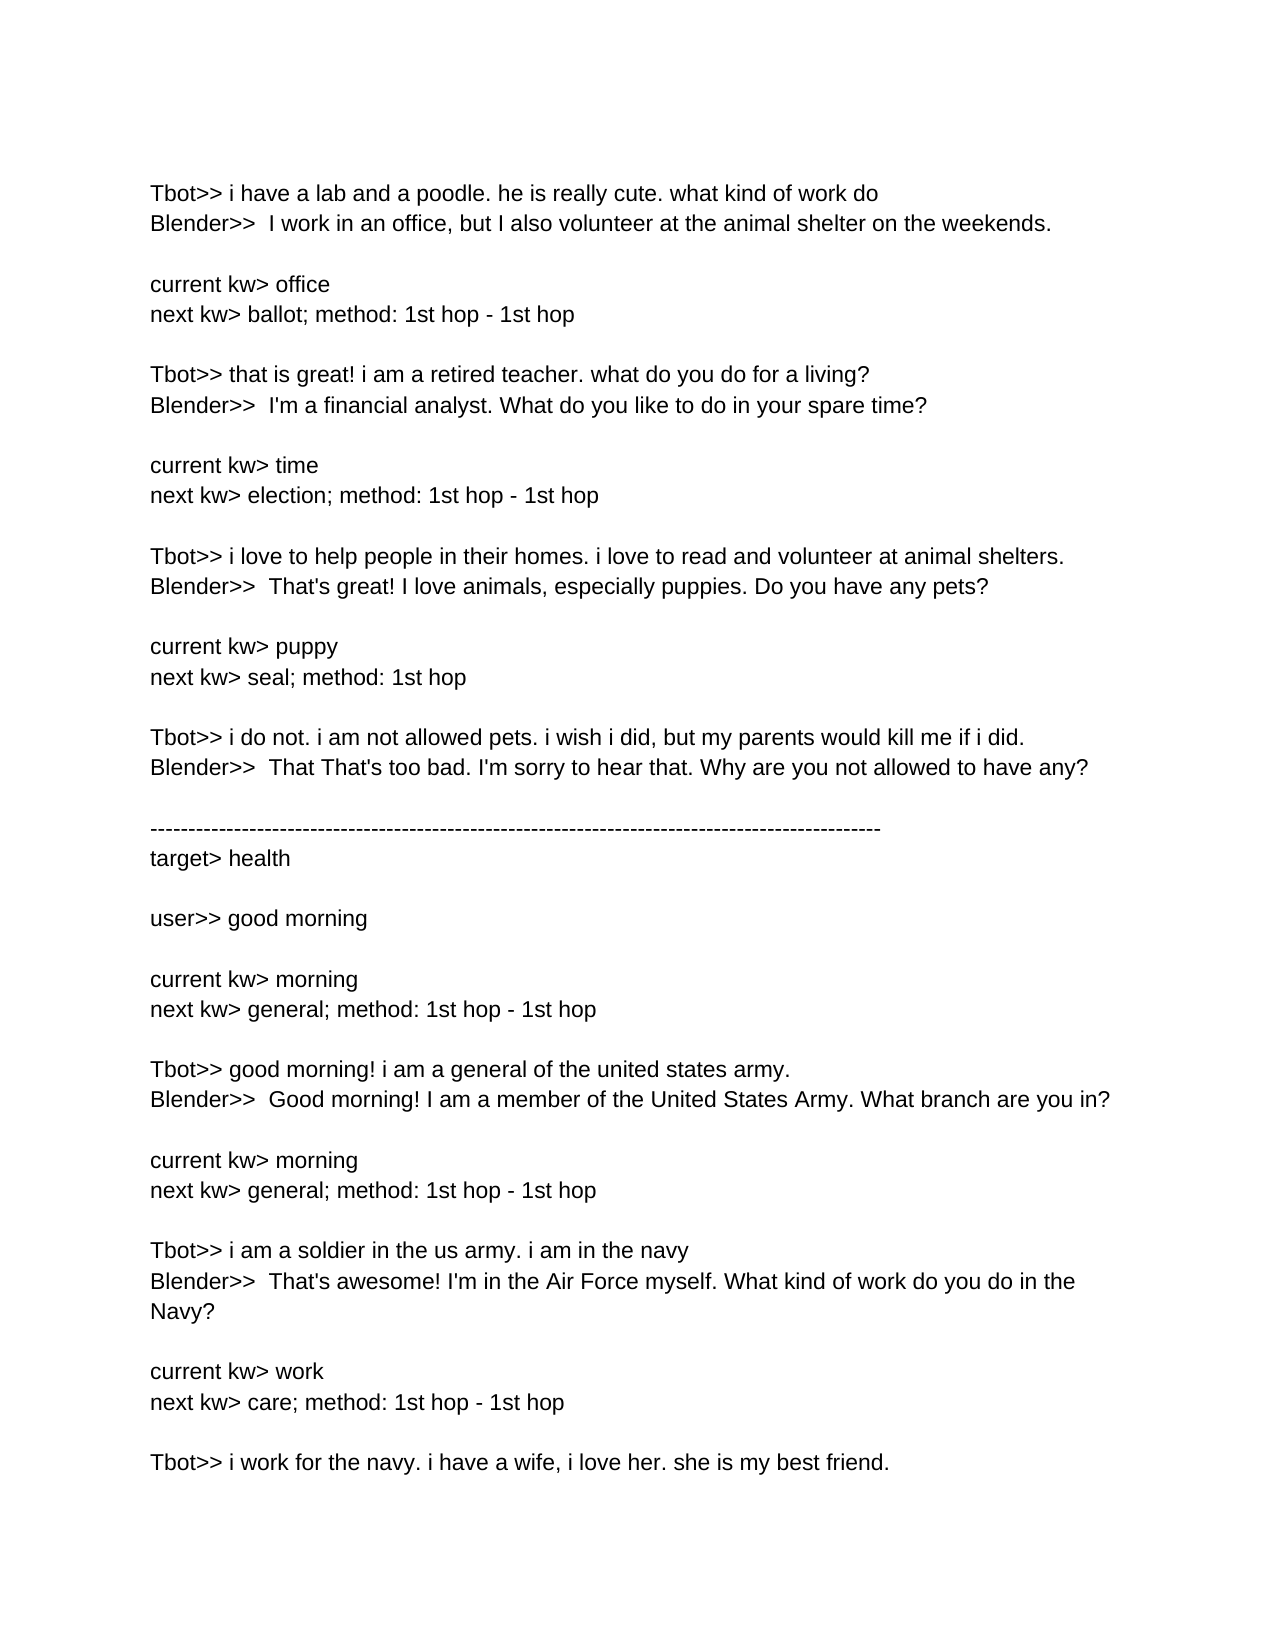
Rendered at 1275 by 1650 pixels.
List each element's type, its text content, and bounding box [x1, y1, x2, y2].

text Tbot>> i do not. i am not allowed pets. i wish i did, but my parents would kill me if i did. [150, 724, 1125, 750]
text Tbot>> that is great! i am a retired teacher. what do you do for a living? [150, 361, 1125, 388]
text next kw> election; method: 1st hop - 1st hop [150, 482, 1125, 509]
text Blender>> That That's too bad. I'm sorry to hear that. Why are you not allowed to have any? [150, 754, 1125, 781]
text current kw> puppy [150, 633, 1125, 660]
text user>> good morning [150, 905, 1125, 932]
text Tbot>> i am a soldier in the us army. i am in the navy [150, 1237, 1125, 1264]
text current kw> work [150, 1358, 1125, 1385]
text target> health [150, 845, 1125, 871]
text Blender>> That's great! I love animals, especially puppies. Do you have any pets? [150, 573, 1125, 599]
text current kw> morning [150, 1147, 1125, 1173]
text ------------------------------------------------------------------------------------------------ [150, 814, 1125, 841]
text next kw> general; method: 1st hop - 1st hop [150, 996, 1125, 1022]
text Tbot>> i have a lab and a poodle. he is really cute. what kind of work do [150, 180, 1125, 207]
text Tbot>> i love to help people in their homes. i love to read and volunteer at animal shelters. [150, 543, 1125, 569]
text next kw> seal; method: 1st hop [150, 663, 1125, 690]
text next kw> care; method: 1st hop - 1st hop [150, 1388, 1125, 1415]
text next kw> general; method: 1st hop - 1st hop [150, 1177, 1125, 1203]
text current kw> morning [150, 966, 1125, 992]
text current kw> office [150, 271, 1125, 297]
text current kw> time [150, 452, 1125, 478]
text Tbot>> i work for the navy. i have a wife, i love her. she is my best friend. [150, 1449, 1125, 1475]
text Blender>> I work in an office, but I also volunteer at the animal shelter on the weekends. [150, 210, 1125, 237]
text Blender>> That's awesome! I'm in the Air Force myself. What kind of work do you do in the Navy? [150, 1268, 1125, 1324]
text Blender>> Good morning! I am a member of the United States Army. What branch are you in? [150, 1086, 1125, 1113]
text Blender>> I'm a financial analyst. What do you like to do in your spare time? [150, 392, 1125, 418]
text next kw> ballot; method: 1st hop - 1st hop [150, 301, 1125, 327]
text Tbot>> good morning! i am a general of the united states army. [150, 1056, 1125, 1083]
